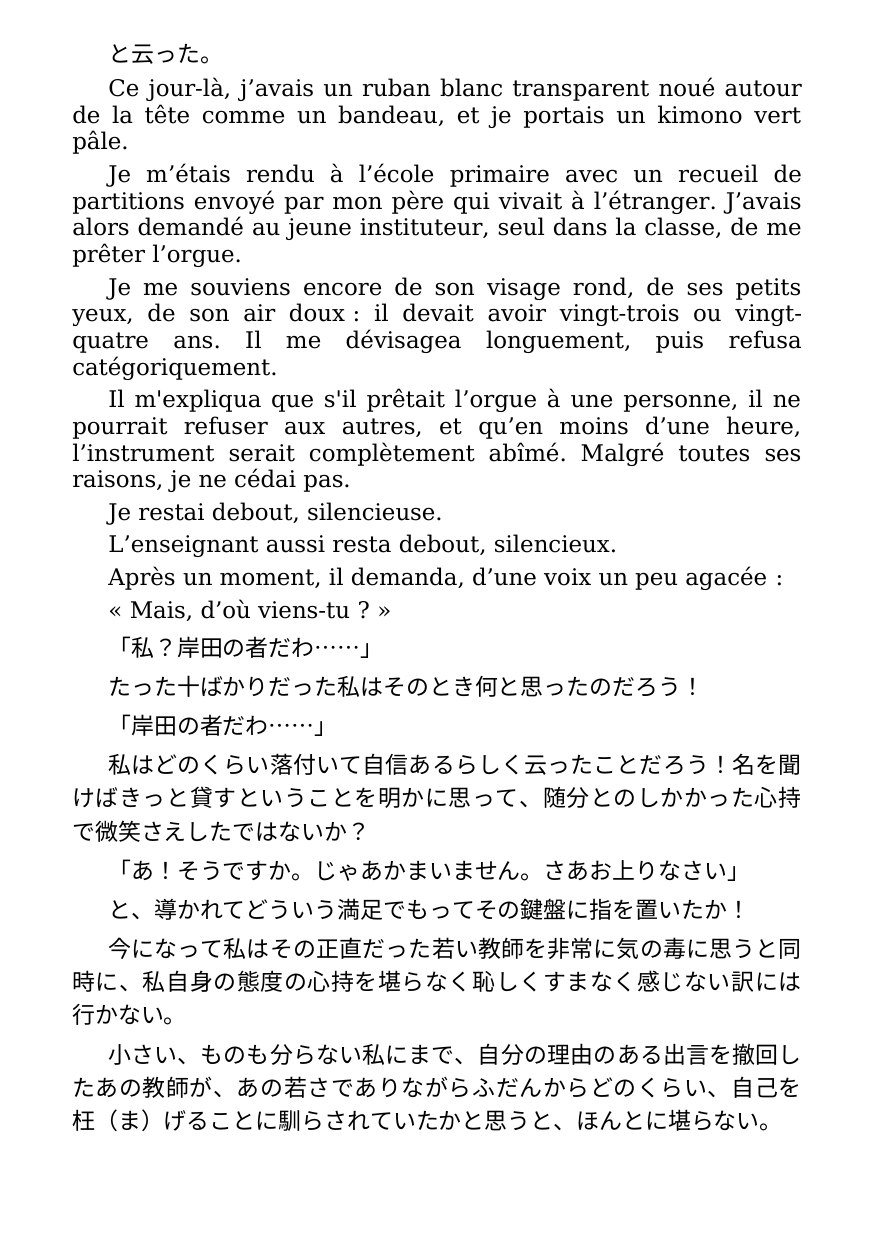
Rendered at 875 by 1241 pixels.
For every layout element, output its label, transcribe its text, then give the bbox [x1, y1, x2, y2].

text 「私？岸田の者だわ……」 [72, 629, 802, 663]
text Après un moment, il demanda, d’une voix un peu agacée : [72, 564, 802, 591]
text 「岸田の者だわ……」 [72, 708, 802, 741]
text Je me souviens encore de son visage rond, de ses petits yeux, de son air doux : il devait avoir vingt-trois ou vingt-quatre ans. Il me dévisagea longuement, puis refusa catégoriquement. [72, 274, 802, 380]
text 私はどのくらい落付いて自信あるらしく云ったことだろう！名を聞けばきっと貸すということを明かに思って、随分とのしかかった心持で微笑さえしたではないか？ [72, 747, 802, 847]
text L’enseignant aussi resta debout, silencieux. [72, 532, 802, 558]
text « Mais, d’où viens-tu ? » [72, 597, 802, 623]
text 「あ！そうですか。じゃあかまいません。さあお上りなさい」 [72, 852, 802, 886]
text と云った。 [72, 36, 802, 69]
text Il m'expliqua que s'il prêtait l’orgue à une personne, il ne pourrait refuser aux autres, et qu’en moins d’une heure, l’instrument serait complètement abîmé. Malgré toutes ses raisons, je ne cédai pas. [72, 386, 802, 493]
text と、導かれてどういう満足でもってその鍵盤に指を置いたか！ [72, 892, 802, 925]
text 今になって私はその正直だった若い教師を非常に気の毒に思うと同時に、私自身の態度の心持を堪らなく恥しくすまなく感じない訳には行かない。 [72, 931, 802, 1031]
text Je restai debout, silencieuse. [72, 499, 802, 526]
text たった十ばかりだった私はそのとき何と思ったのだろう！ [72, 668, 802, 702]
text 小さい、ものも分らない私にまで、自分の理由のある出言を撤回したあの教師が、あの若さでありながらふだんからどのくらい、自己を枉（ま）げることに馴らされていたかと思うと、ほんとに堪らない。 [72, 1036, 802, 1136]
text Je m’étais rendu à l’école primaire avec un recueil de partitions envoyé par mon père qui vivait à l’étranger. J’avais alors demandé au jeune instituteur, seul dans la classe, de me prêter l’orgue. [72, 161, 802, 268]
text Ce jour-là, j’avais un ruban blanc transparent noué autour de la tête comme un bandeau, et je portais un kimono vert pâle. [72, 75, 802, 155]
